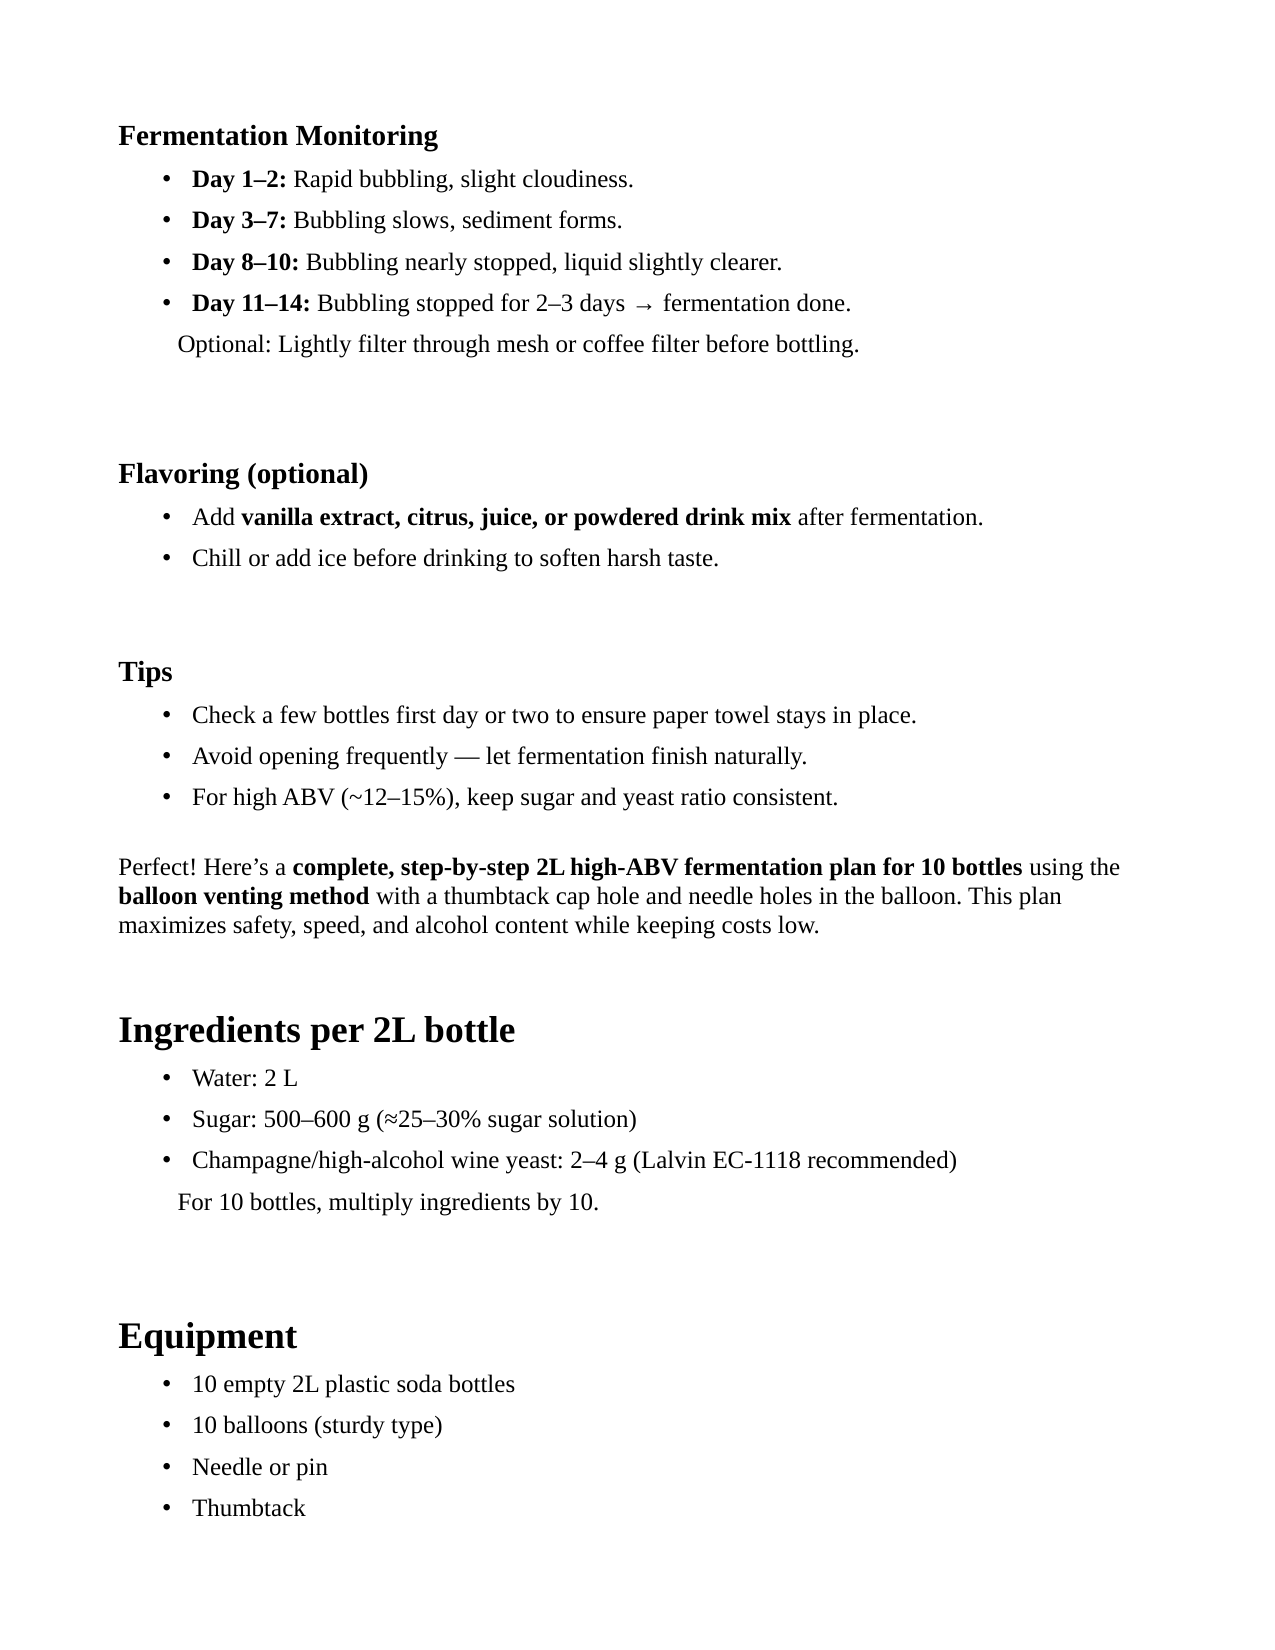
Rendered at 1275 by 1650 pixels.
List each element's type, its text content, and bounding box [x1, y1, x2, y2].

list For high ABV (~12–15%), keep sugar and yeast ratio consistent. [162, 782, 1157, 811]
list Water: 2 L [162, 1063, 1157, 1092]
list Add vanilla extract, citrus, juice, or powdered drink mix after fermentation. [162, 502, 1157, 531]
list Day 11–14: Bubbling stopped for 2–3 days → fermentation done. [162, 288, 1157, 317]
text Optional: Lightly filter through mesh or coffee filter before bottling. [177, 329, 1098, 358]
subtitle Fermentation Monitoring [118, 118, 1157, 152]
list Day 1–2: Rapid bubbling, slight cloudiness. [162, 164, 1157, 193]
list 10 empty 2L plastic soda bottles [162, 1369, 1157, 1398]
list Needle or pin [162, 1452, 1157, 1481]
list Check a few bottles first day or two to ensure paper towel stays in place. [162, 700, 1157, 728]
list Avoid opening frequently — let fermentation finish naturally. [162, 741, 1157, 770]
list Day 8–10: Bubbling nearly stopped, liquid slightly clearer. [162, 247, 1157, 275]
list Sugar: 500–600 g (≈25–30% sugar solution) [162, 1104, 1157, 1133]
list 10 balloons (sturdy type) [162, 1411, 1157, 1439]
subtitle Tips [118, 654, 1157, 687]
subtitle Equipment [118, 1314, 1157, 1357]
list Day 3–7: Bubbling slows, sediment forms. [162, 205, 1157, 234]
subtitle Flavoring (optional) [118, 456, 1157, 490]
list Thumbtack [162, 1493, 1157, 1522]
text For 10 bottles, multiply ingredients by 10. [177, 1187, 1098, 1215]
list Champagne/high-alcohol wine yeast: 2–4 g (Lalvin EC-1118 recommended) [162, 1145, 1157, 1174]
list Chill or add ice before drinking to soften harsh taste. [162, 543, 1157, 572]
subtitle Ingredients per 2L bottle [118, 1007, 1157, 1050]
text Perfect! Here’s a complete, step-by-step 2L high-ABV fermentation plan for 10 bottles using the balloon venting method with a thumbtack cap hole and needle holes in the balloon. This plan maximizes safety, speed, and alcohol content while keeping costs low. [118, 823, 1157, 938]
